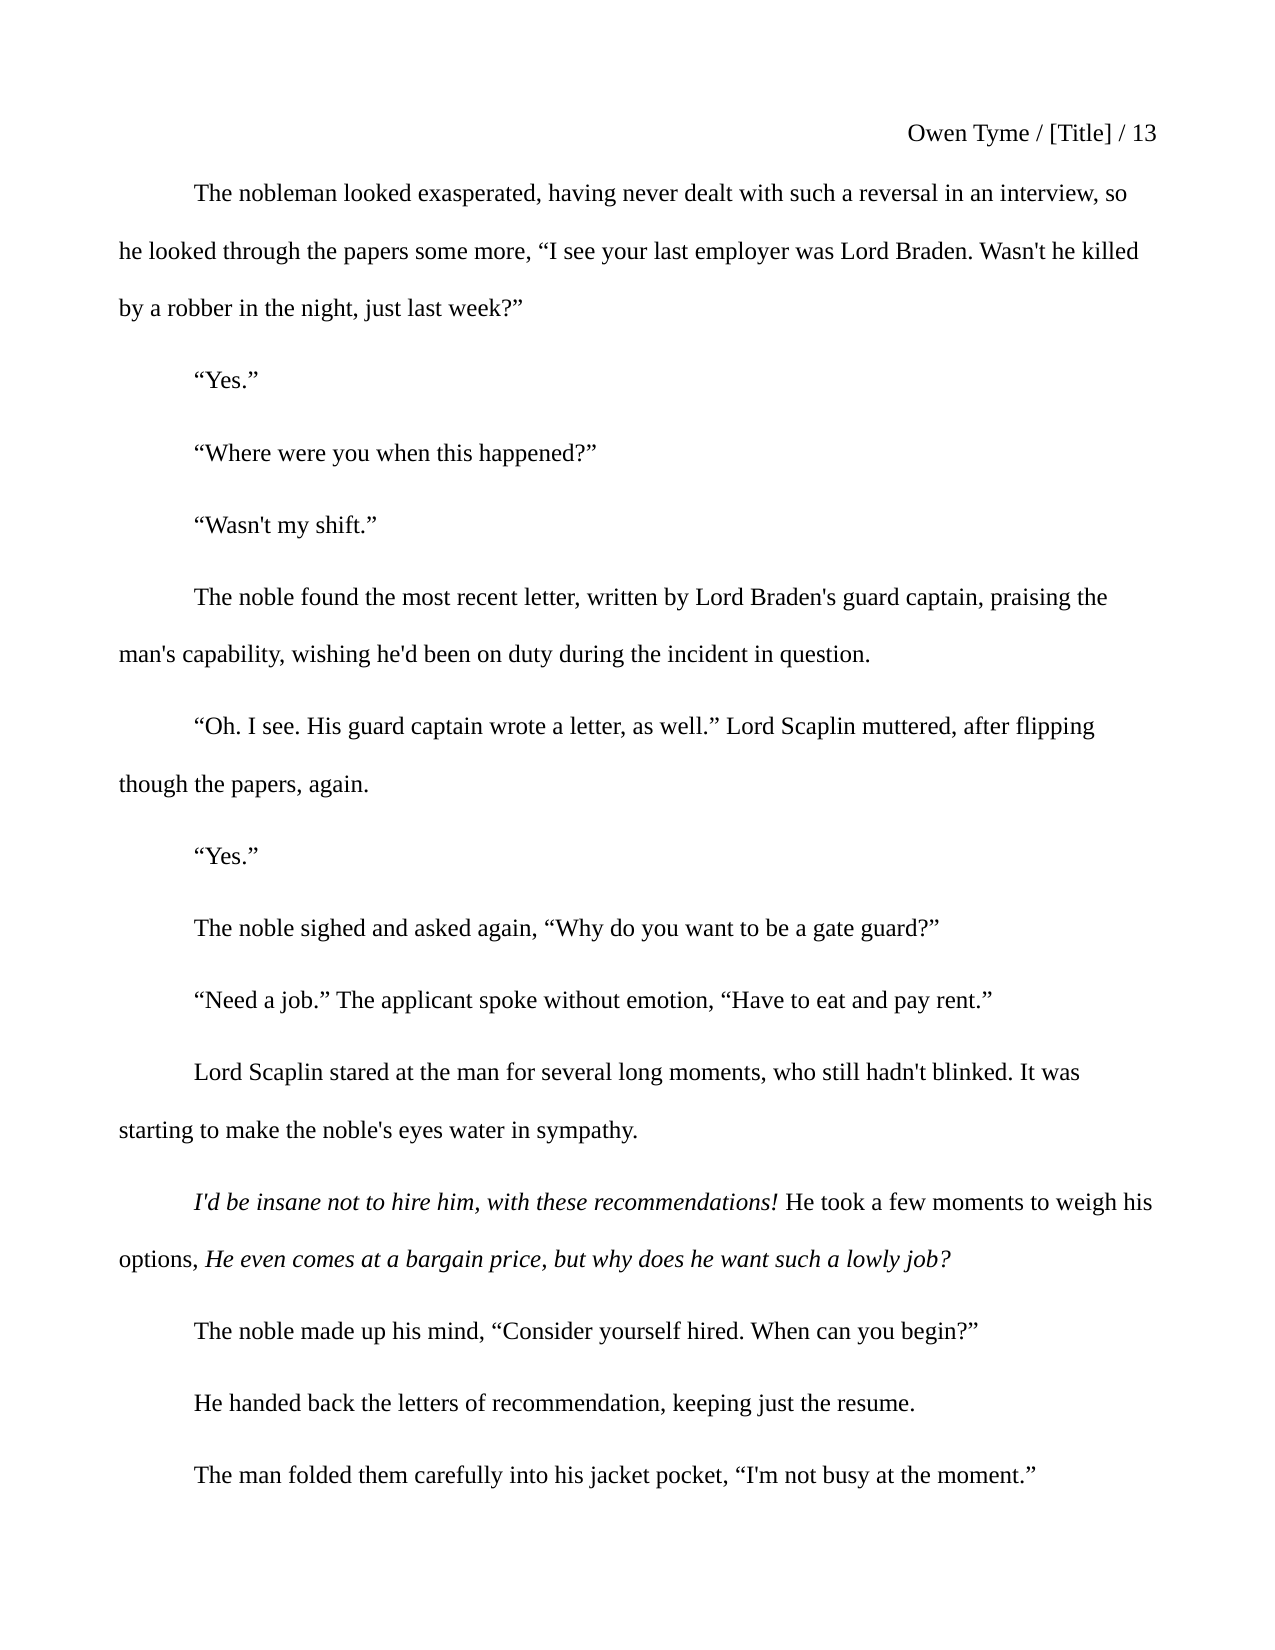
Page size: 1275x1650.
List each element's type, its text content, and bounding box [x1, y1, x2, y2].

text “Oh. I see. His guard captain wrote a letter, as well.” Lord Scaplin muttered, after flipping though the papers, again. [118, 711, 1156, 798]
text He handed back the letters of recommendation, keeping just the resume. [118, 1388, 1156, 1417]
text The noble found the most recent letter, written by Lord Braden's guard captain, praising the man's capability, wishing he'd been on duty during the incident in question. [118, 582, 1156, 668]
text The man folded them carefully into his jacket pocket, “I'm not busy at the moment.” [118, 1461, 1156, 1489]
text “Wasn't my shift.” [118, 510, 1156, 538]
text Lord Scaplin stared at the man for several long moments, who still hadn't blinked. It was starting to make the noble's eyes water in sympathy. [118, 1057, 1156, 1143]
text The nobleman looked exasperated, having never dealt with such a reversal in an interview, so he looked through the papers some more, “I see your last employer was Lord Braden. Wasn't he killed by a robber in the night, just last week?” [118, 178, 1156, 322]
text The noble made up his mind, “Consider yourself hired. When can you begin?” [118, 1316, 1156, 1345]
text The noble sighed and asked again, “Why do you want to be a gate guard?” [118, 913, 1156, 942]
text “Yes.” [118, 841, 1156, 870]
text I'd be insane not to hire him, with these recommendations! He took a few moments to weigh his options, He even comes at a bargain price, but why does he want such a lowly job? [118, 1187, 1156, 1273]
text “Where were you when this happened?” [118, 438, 1156, 466]
text “Need a job.” The applicant spoke without emotion, “Have to eat and pay rent.” [118, 985, 1156, 1014]
text “Yes.” [118, 366, 1156, 394]
